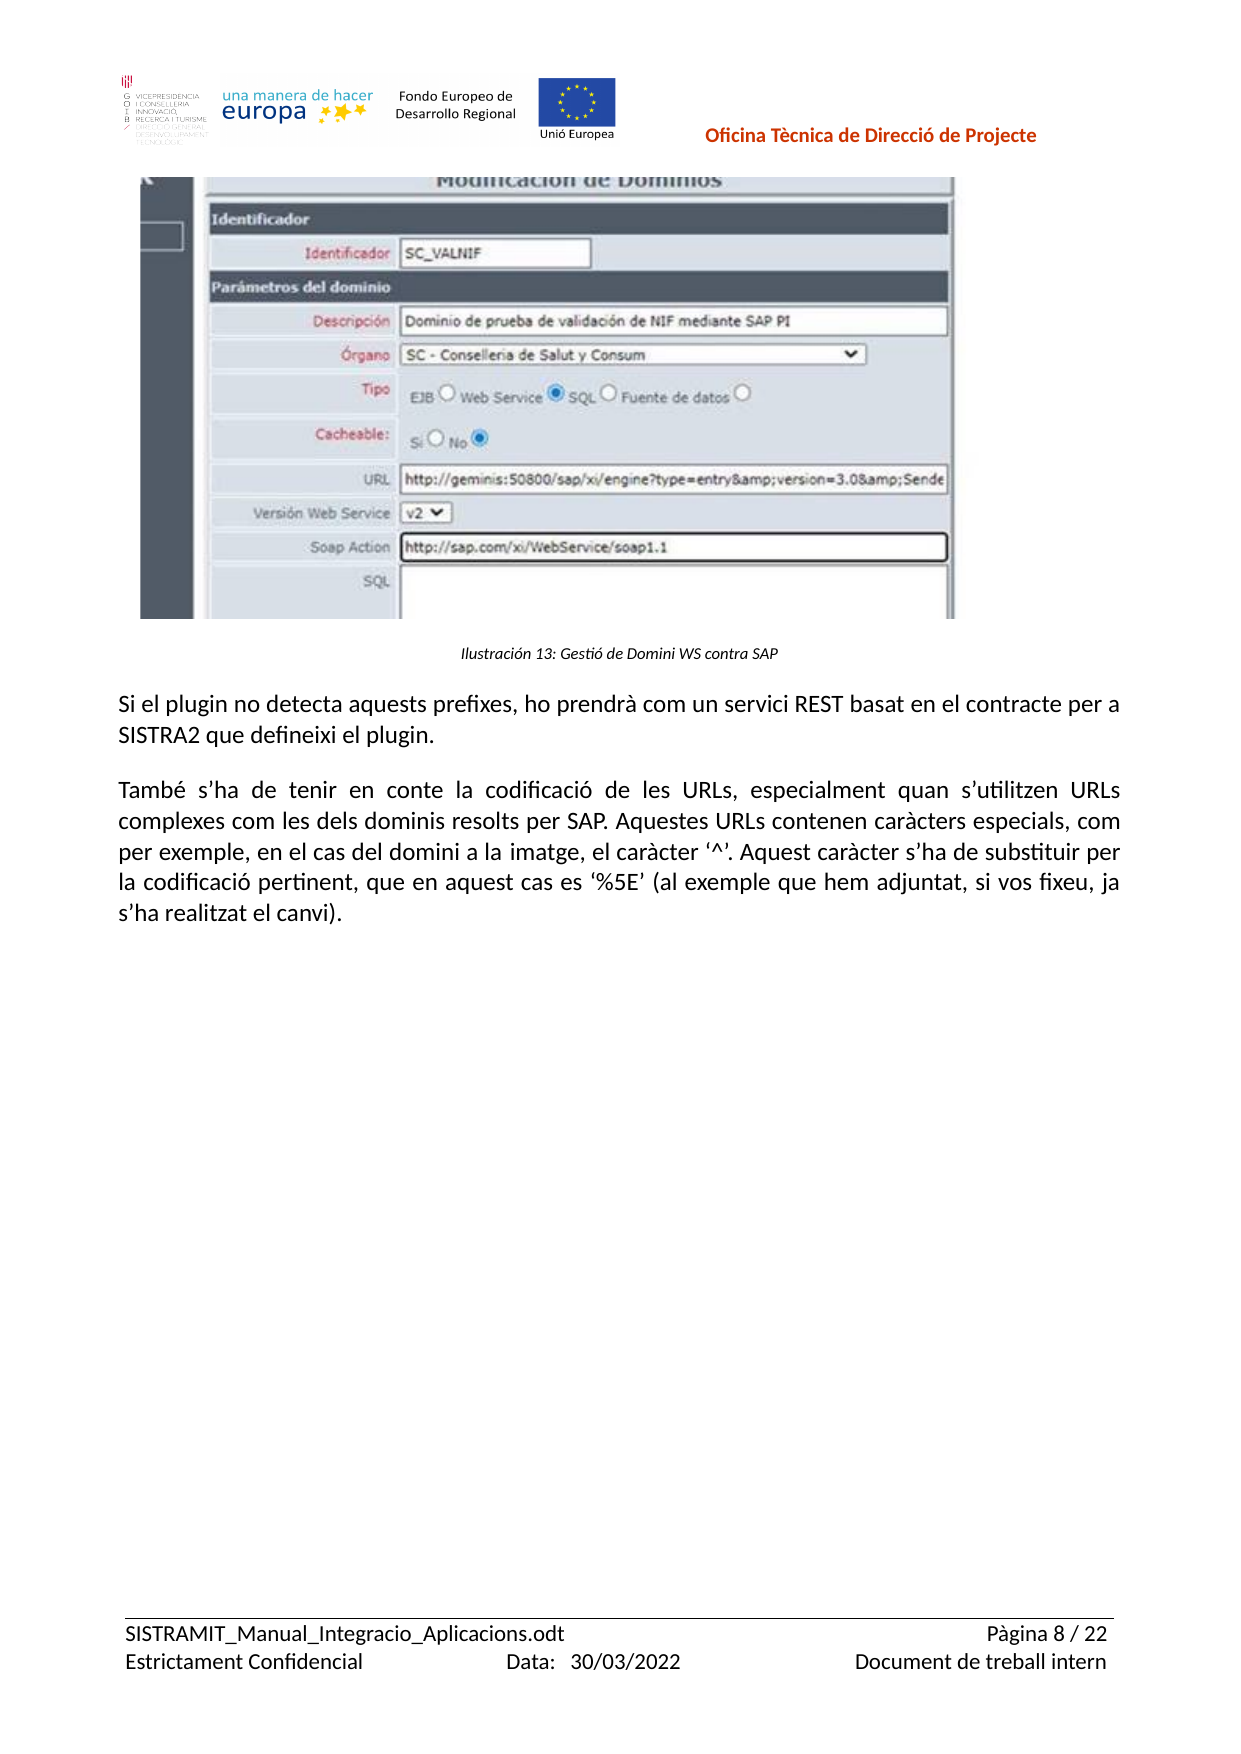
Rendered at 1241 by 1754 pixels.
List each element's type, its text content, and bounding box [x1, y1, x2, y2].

text Si el plugin no detecta aquests prefixes, ho prendrà com un servici REST basat en el contracte per a SISTRA2 que defineixi el plugin. [118, 689, 1122, 750]
picture [140, 177, 1100, 619]
picture [219, 73, 621, 147]
text Ilustración 13: Gestió de Domini WS contra SAP [118, 643, 1122, 664]
text També s’ha de tenir en conte la codificació de les URLs, especialment quan s’utilitzen URLs complexes com les dels dominis resolts per SAP. Aquestes URLs contenen caràcters especials, com per exemple, en el cas del domini a la imatge, el caràcter ‘^’. Aquest caràcter s’ha de substituir per la codificació pertinent, que en aquest cas es ‘%5E’ (al exemple que hem adjuntat, si vos fixeu, ja s’ha realitzat el canvi). [118, 775, 1122, 927]
picture [118, 73, 213, 147]
